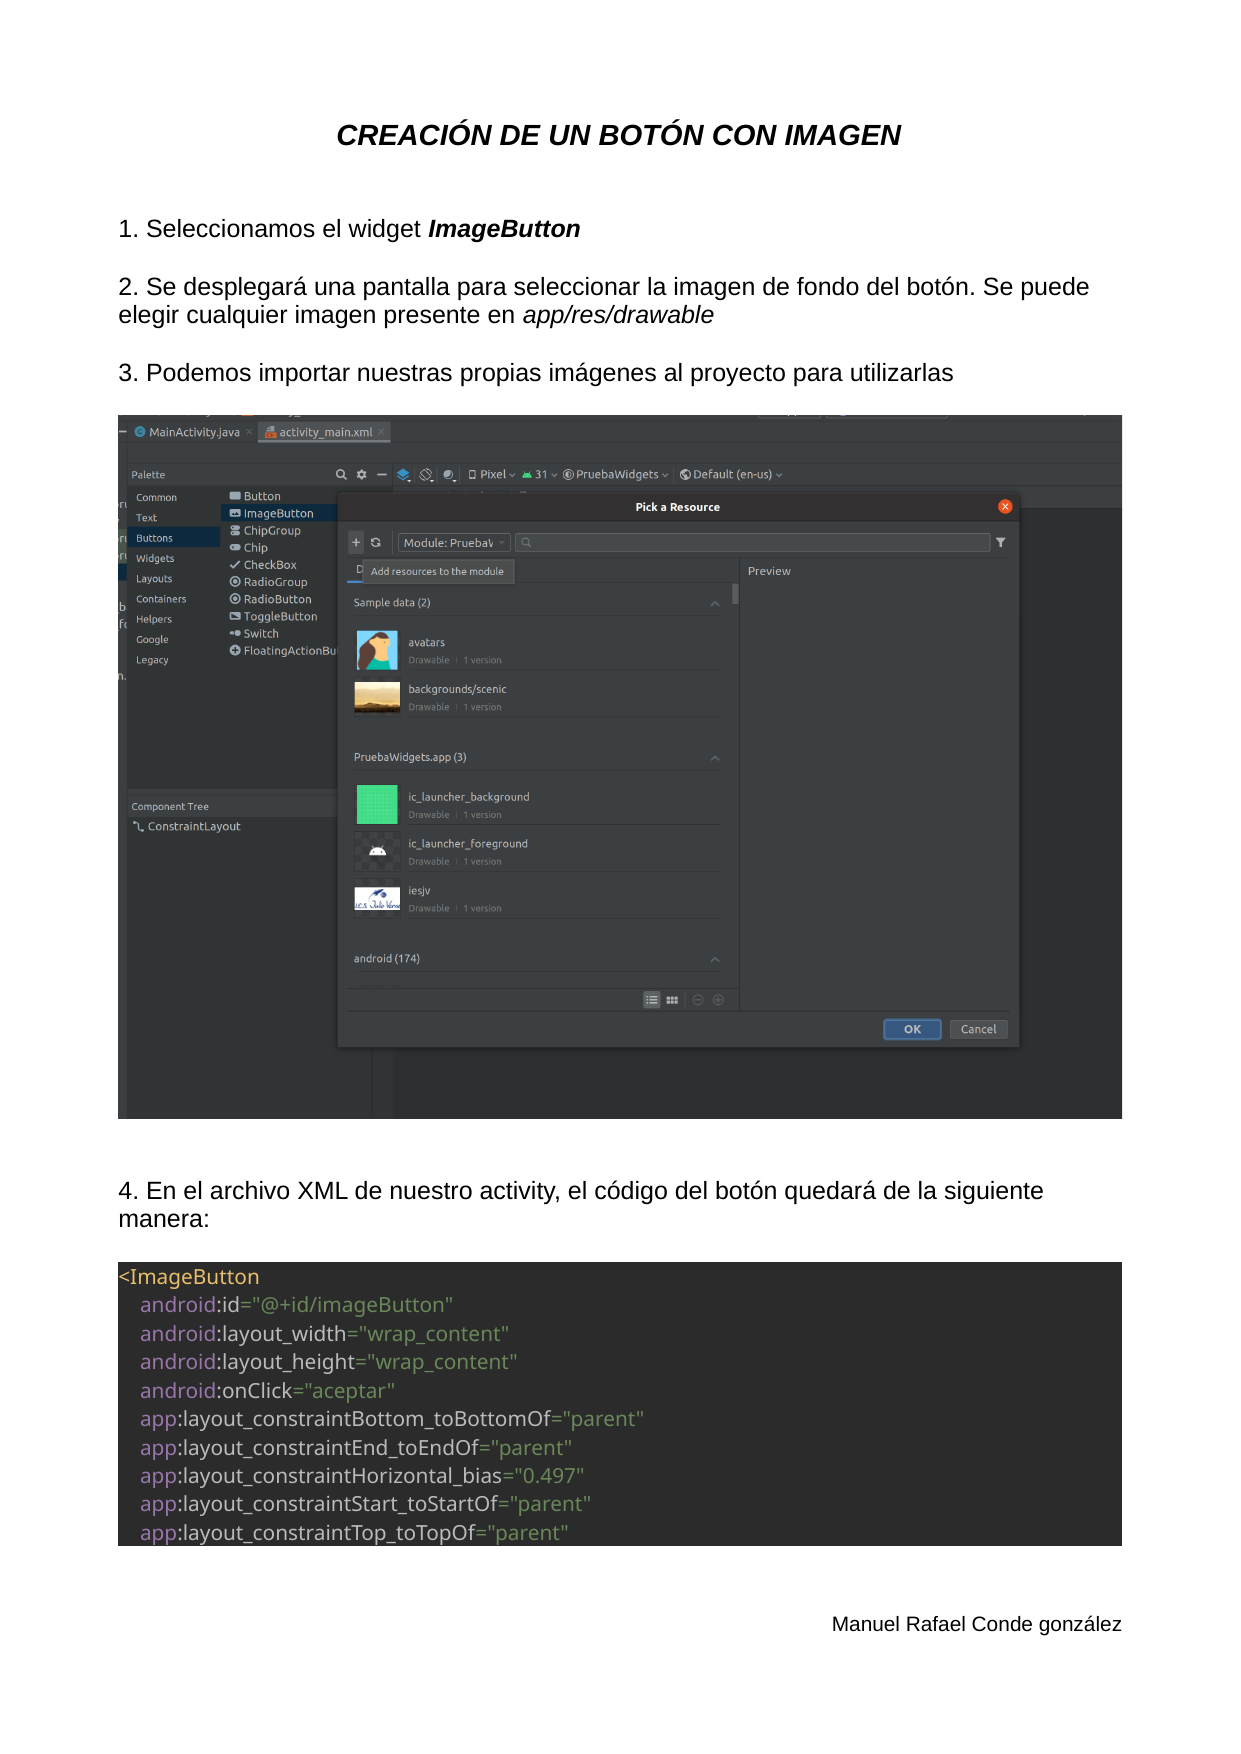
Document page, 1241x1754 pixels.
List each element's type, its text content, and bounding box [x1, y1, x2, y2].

text 1. Seleccionamos el widget ImageButton [118, 214, 1122, 243]
text 3. Podemos importar nuestras propias imágenes al proyecto para utilizarlas [118, 358, 1122, 386]
text 4. En el archivo XML de nuestro activity, el código del botón quedará de la siguiente manera: [118, 1176, 1122, 1233]
picture [118, 415, 1123, 1119]
text CREACIÓN DE UN BOTÓN CON IMAGEN [118, 118, 1122, 152]
text 2. Se desplegará una pantalla para seleccionar la imagen de fondo del botón. Se puede elegir cualquier imagen presente en app/res/drawable [118, 271, 1122, 329]
text <ImageButton android:id="@+id/imageButton" android:layout_width="wrap_content" android:layout_height="wrap_content" android:onClick="aceptar" app:layout_constraintBottom_toBottomOf="parent" app:layout_constraintEnd_toEndOf="parent" app:layout_constraintHorizontal_bias="0.497" app:layout_constraintStart_toStartOf="parent" app:layout_constraintTop_toTopOf="parent" [118, 1262, 1122, 1546]
